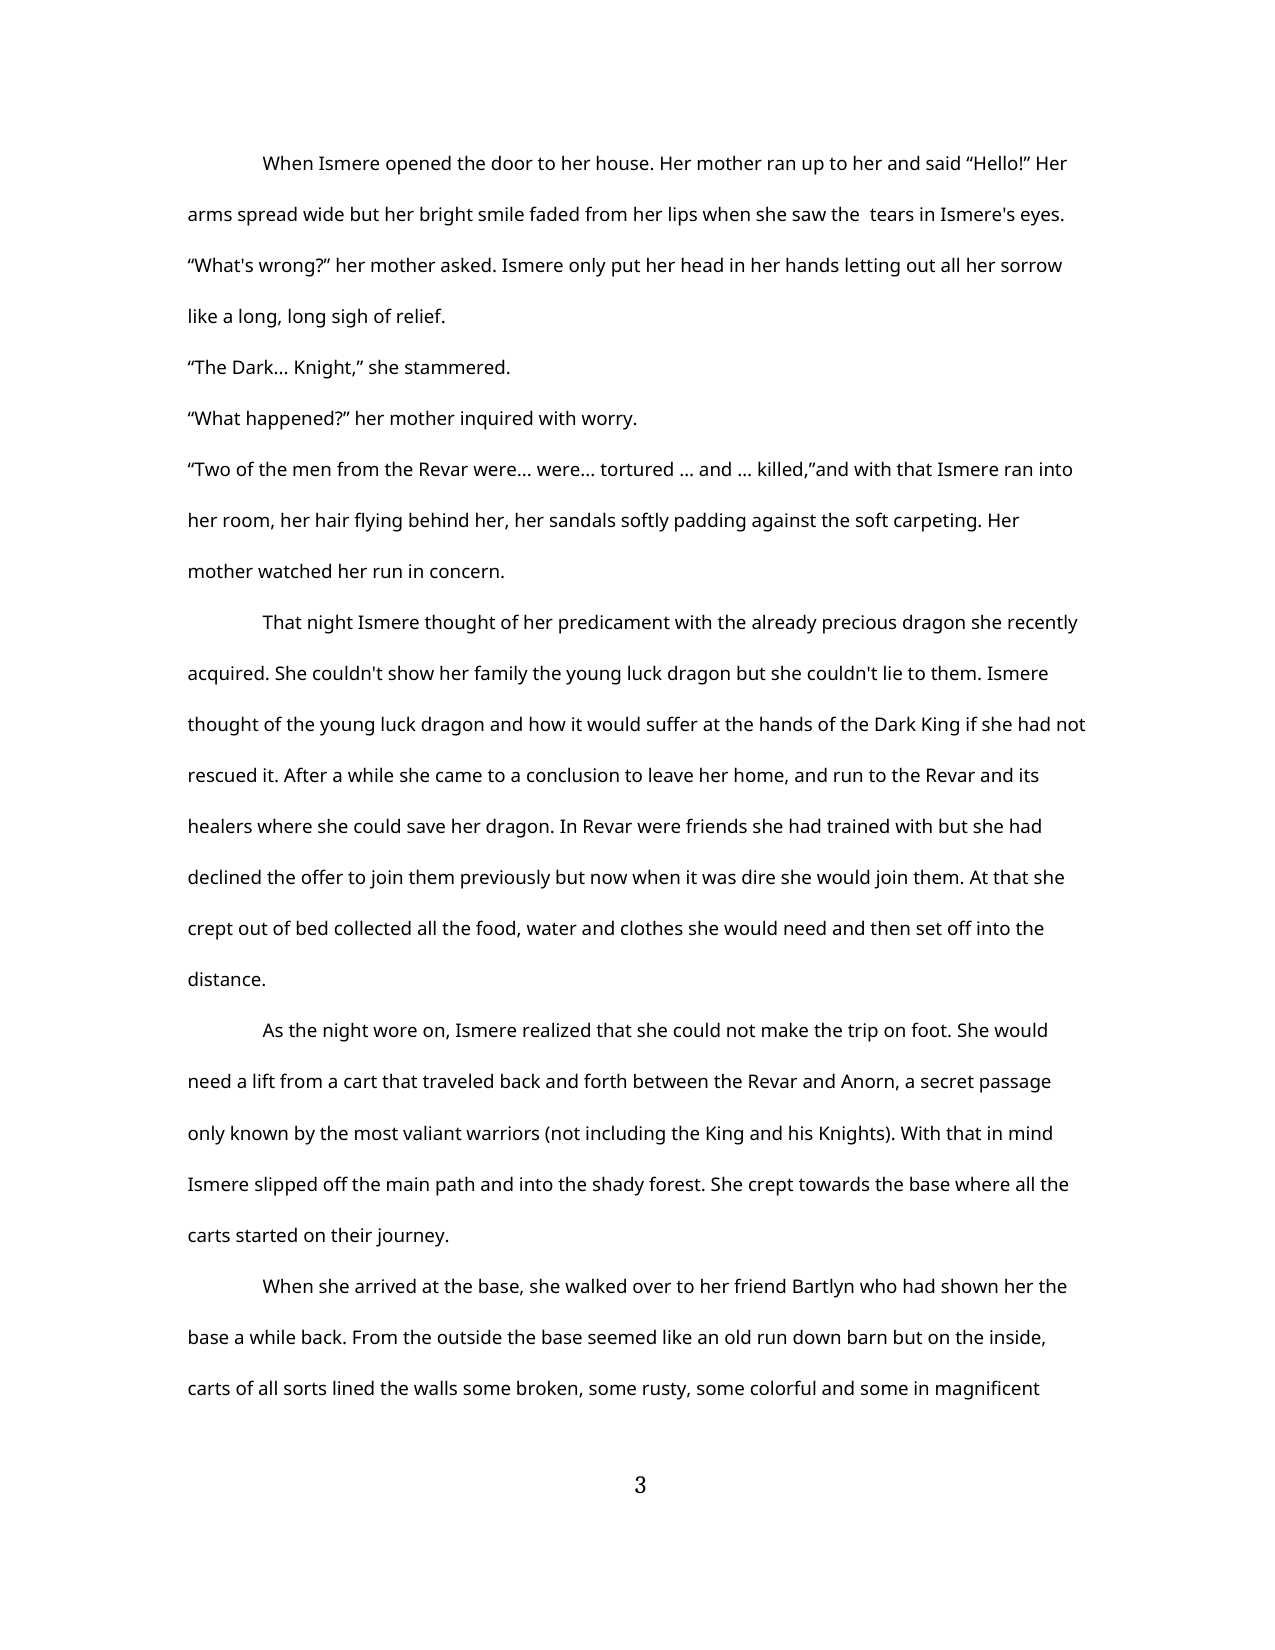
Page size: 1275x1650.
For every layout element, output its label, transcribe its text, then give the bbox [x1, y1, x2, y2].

text “Two of the men from the Revar were... were... tortured … and … killed,”and with that Ismere ran into her room, her hair flying behind her, her sandals softly padding against the soft carpeting. Her mother watched her run in concern. [187, 456, 1087, 584]
text “What happened?” her mother inquired with worry. [187, 405, 1087, 431]
text “What's wrong?” her mother asked. Ismere only put her head in her hands letting out all her sorrow like a long, long sigh of relief. [187, 252, 1087, 329]
text As the night wore on, Ismere realized that she could not make the trip on foot. She would need a lift from a cart that traveled back and forth between the Revar and Anorn, a secret passage only known by the most valiant warriors (not including the King and his Knights). With that in mind Ismere slipped off the main path and into the shady forest. She crept towards the base where all the carts started on their journey. [187, 1018, 1087, 1247]
text When she arrived at the base, she walked over to her friend Bartlyn who had shown her the base a while back. From the outside the base seemed like an old run down barn but on the inside, carts of all sorts lined the walls some broken, some rusty, some colorful and some in magnificent [187, 1273, 1087, 1401]
text That night Ismere thought of her predicament with the already precious dragon she recently acquired. She couldn't show her family the young luck dragon but she couldn't lie to them. Ismere thought of the young luck dragon and how it would suffer at the hands of the Dark King if she had not rescued it. After a while she came to a conclusion to leave her home, and run to the Revar and its healers where she could save her dragon. In Revar were friends she had trained with but she had declined the offer to join them previously but now when it was dire she would join them. At that she crept out of bed collected all the food, water and clothes she would need and then set off into the distance. [187, 609, 1087, 992]
text When Ismere opened the door to her house. Her mother ran up to her and said “Hello!” Her arms spread wide but her bright smile faded from her lips when she saw the tears in Ismere's eyes. [187, 150, 1087, 227]
text “The Dark... Knight,” she stammered. [187, 354, 1087, 380]
